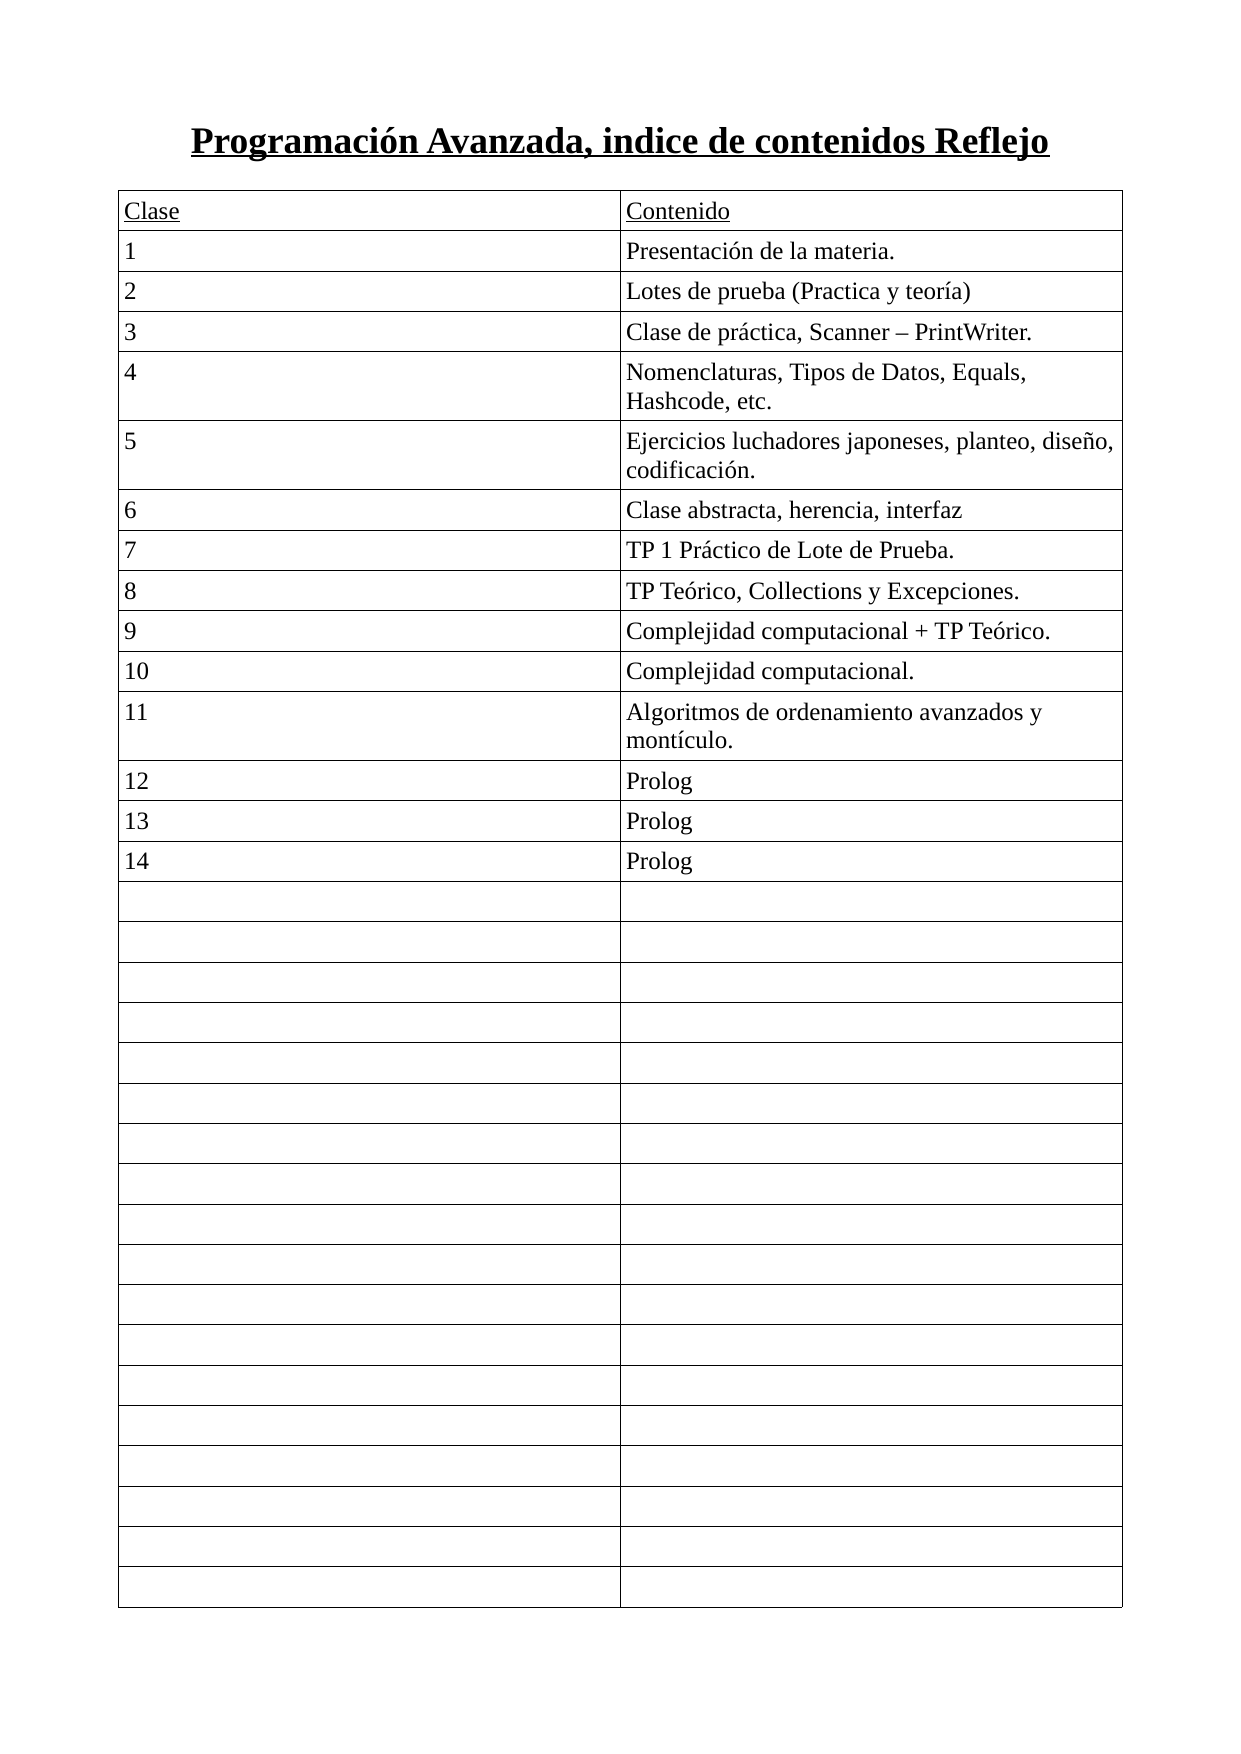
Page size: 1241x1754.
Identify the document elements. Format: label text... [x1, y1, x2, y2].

table_cell [621, 882, 1122, 921]
table_cell [119, 922, 620, 962]
table_cell Prolog [621, 761, 1122, 800]
table_cell [119, 1325, 620, 1365]
table_cell 4 [119, 352, 620, 420]
table_cell 14 [119, 842, 620, 881]
table_cell [119, 1205, 620, 1244]
table_cell [119, 1527, 620, 1566]
table_cell [119, 1406, 620, 1445]
table_cell TP Teórico, Collections y Excepciones. [621, 571, 1122, 610]
table_cell [621, 1003, 1122, 1042]
table_cell TP 1 Práctico de Lote de Prueba. [621, 531, 1122, 570]
table_cell [119, 1366, 620, 1405]
table_cell 5 [119, 421, 620, 489]
table_cell Clase de práctica, Scanner – PrintWriter. [621, 312, 1122, 351]
table_cell [621, 1325, 1122, 1365]
table_cell [119, 1446, 620, 1486]
table_cell [119, 1487, 620, 1526]
table_cell Ejercicios luchadores japoneses, planteo, diseño, codificación. [621, 421, 1122, 489]
table_cell 1 [119, 231, 620, 271]
table_cell Prolog [621, 801, 1122, 841]
table_cell [621, 1124, 1122, 1163]
table_cell [119, 1245, 620, 1284]
table_cell Complejidad computacional + TP Teórico. [621, 611, 1122, 651]
table_cell [621, 1446, 1122, 1486]
table_cell 3 [119, 312, 620, 351]
table_cell 9 [119, 611, 620, 651]
table_cell [621, 1487, 1122, 1526]
table_cell [621, 963, 1122, 1002]
table_cell [621, 1366, 1122, 1405]
table_cell [621, 1245, 1122, 1284]
table_cell 8 [119, 571, 620, 610]
table_cell [621, 1164, 1122, 1203]
table_cell [119, 1084, 620, 1123]
table_cell [621, 1205, 1122, 1244]
text Programación Avanzada, indice de contenidos Reflejo [118, 118, 1122, 161]
table_cell [621, 1043, 1122, 1082]
table_header Contenido [621, 191, 1122, 230]
table_header Clase [119, 191, 620, 230]
table_cell 7 [119, 531, 620, 570]
table_cell [119, 1285, 620, 1324]
table_cell Lotes de prueba (Practica y teoría) [621, 272, 1122, 311]
table_cell [119, 1164, 620, 1203]
table_cell [119, 1124, 620, 1163]
table_cell 10 [119, 652, 620, 691]
table_cell 13 [119, 801, 620, 841]
table_cell Nomenclaturas, Tipos de Datos, Equals, Hashcode, etc. [621, 352, 1122, 420]
table_cell 11 [119, 692, 620, 760]
table_cell Prolog [621, 842, 1122, 881]
table_cell Clase abstracta, herencia, interfaz [621, 490, 1122, 530]
table_cell [119, 1567, 620, 1607]
table_cell [119, 1043, 620, 1082]
table_cell 2 [119, 272, 620, 311]
table_cell [621, 1406, 1122, 1445]
table_cell Algoritmos de ordenamiento avanzados y montículo. [621, 692, 1122, 760]
table_cell [621, 1567, 1122, 1607]
table_cell 12 [119, 761, 620, 800]
table_cell Complejidad computacional. [621, 652, 1122, 691]
table_cell [621, 922, 1122, 962]
table_cell [119, 963, 620, 1002]
table_cell Presentación de la materia. [621, 231, 1122, 271]
table_cell [119, 882, 620, 921]
table_cell [119, 1003, 620, 1042]
table_cell [621, 1527, 1122, 1566]
table_cell [621, 1084, 1122, 1123]
table_cell [621, 1285, 1122, 1324]
table_cell 6 [119, 490, 620, 530]
